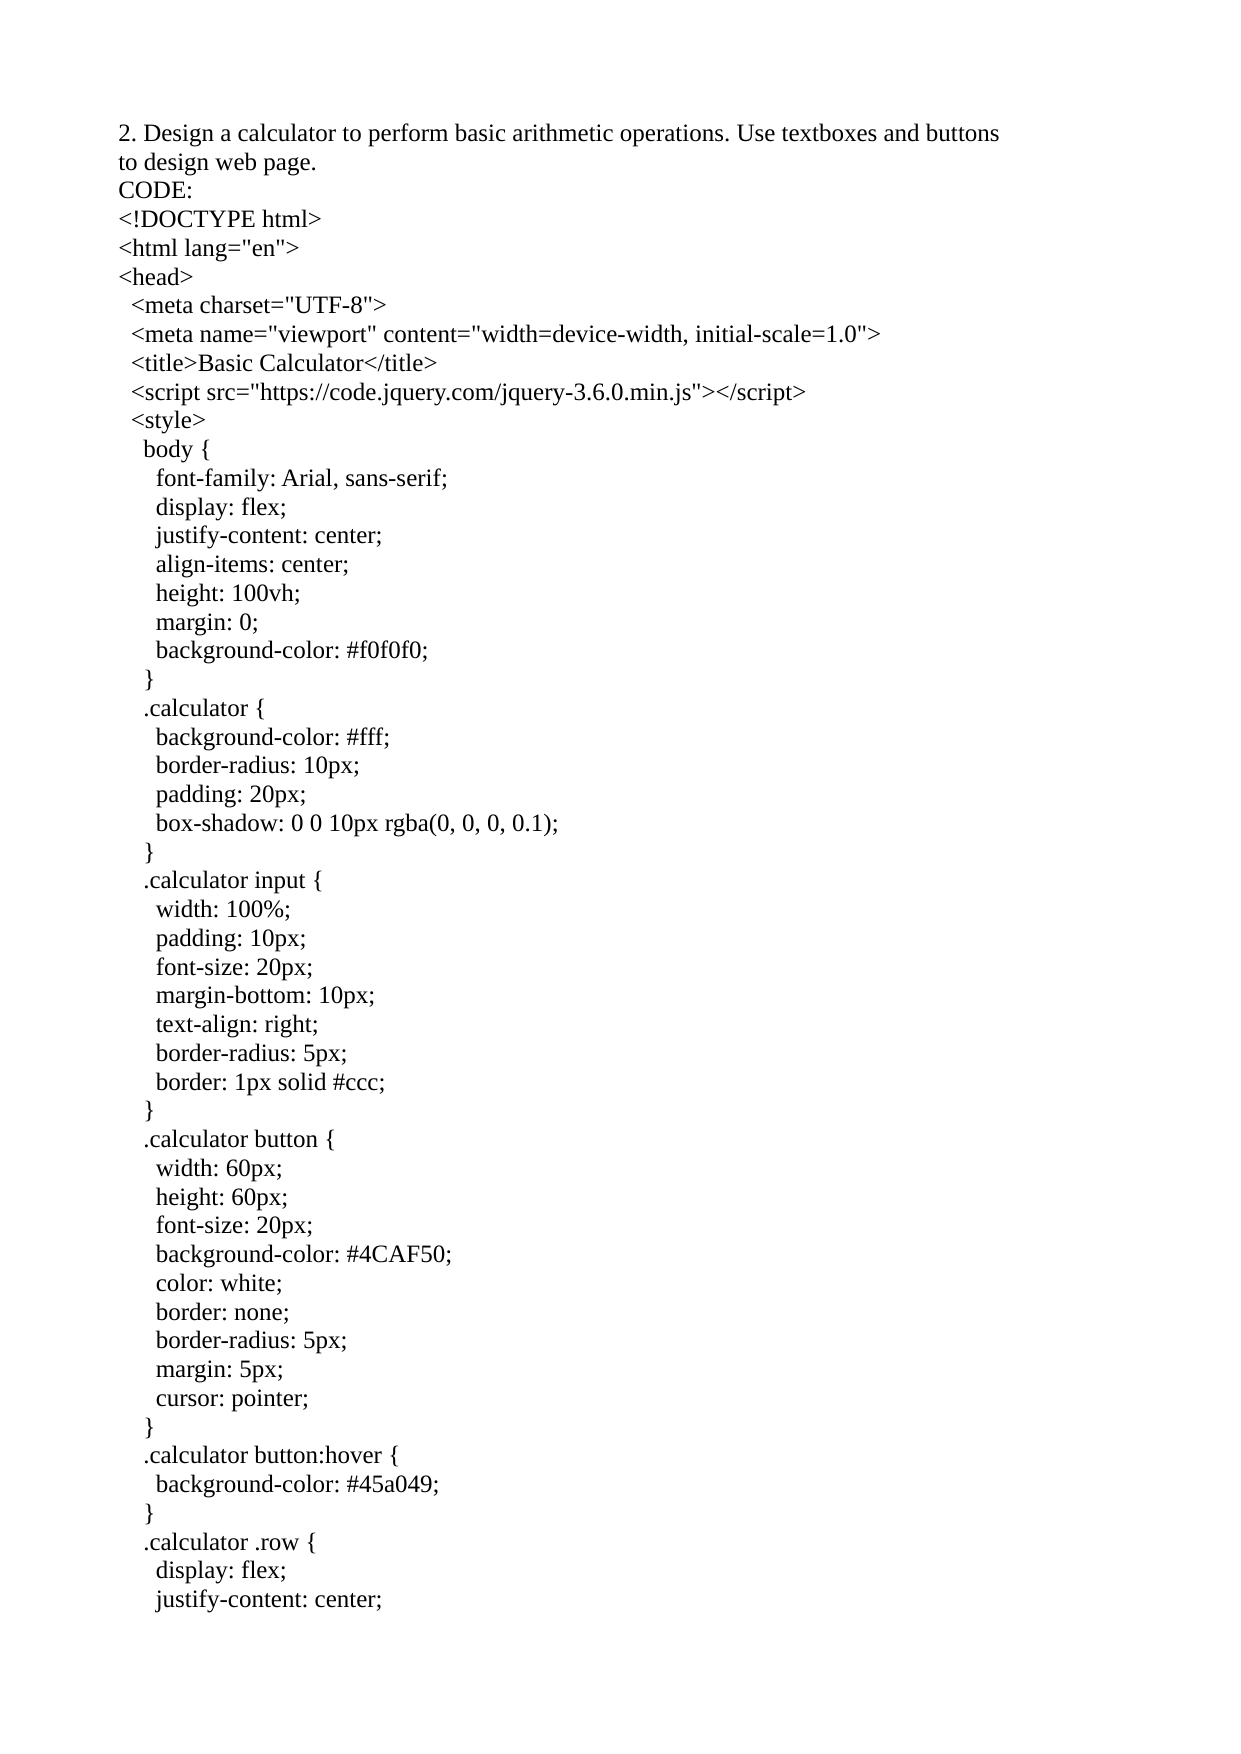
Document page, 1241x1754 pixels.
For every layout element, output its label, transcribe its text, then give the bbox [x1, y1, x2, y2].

text background-color: #45a049; [118, 1469, 1122, 1498]
text <style> [118, 406, 1122, 434]
text display: flex; [118, 1556, 1122, 1584]
text width: 60px; [118, 1153, 1122, 1182]
text border-radius: 10px; [118, 751, 1122, 779]
text padding: 10px; [118, 923, 1122, 952]
text margin-bottom: 10px; [118, 981, 1122, 1009]
text justify-content: center; [118, 1584, 1122, 1613]
text } [118, 664, 1122, 693]
text height: 60px; [118, 1182, 1122, 1211]
text .calculator button:hover { [118, 1441, 1122, 1469]
text border: 1px solid #ccc; [118, 1067, 1122, 1096]
text <head> [118, 262, 1122, 291]
text CODE: [118, 176, 1122, 204]
text width: 100%; [118, 894, 1122, 923]
text justify-content: center; [118, 521, 1122, 549]
text <meta charset="UTF-8"> [118, 291, 1122, 319]
text text-align: right; [118, 1009, 1122, 1038]
text padding: 20px; [118, 779, 1122, 808]
text border-radius: 5px; [118, 1038, 1122, 1067]
text background-color: #f0f0f0; [118, 636, 1122, 664]
text align-items: center; [118, 549, 1122, 578]
text background-color: #fff; [118, 722, 1122, 751]
text } [118, 1096, 1122, 1124]
text font-size: 20px; [118, 1211, 1122, 1239]
text .calculator { [118, 693, 1122, 722]
text } [118, 1412, 1122, 1441]
text .calculator .row { [118, 1527, 1122, 1556]
text .calculator input { [118, 866, 1122, 894]
text <meta name="viewport" content="width=device-width, initial-scale=1.0"> [118, 319, 1122, 348]
text margin: 5px; [118, 1354, 1122, 1383]
text to design web page. [118, 147, 1122, 176]
text border: none; [118, 1297, 1122, 1326]
text cursor: pointer; [118, 1383, 1122, 1412]
text } [118, 837, 1122, 866]
text border-radius: 5px; [118, 1326, 1122, 1354]
text .calculator button { [118, 1124, 1122, 1153]
text font-family: Arial, sans-serif; [118, 463, 1122, 492]
text <html lang="en"> [118, 233, 1122, 262]
text margin: 0; [118, 607, 1122, 636]
text <script src="https://code.jquery.com/jquery-3.6.0.min.js"></script> [118, 377, 1122, 406]
text height: 100vh; [118, 578, 1122, 607]
text } [118, 1498, 1122, 1527]
text background-color: #4CAF50; [118, 1239, 1122, 1268]
text <title>Basic Calculator</title> [118, 348, 1122, 377]
text 2. Design a calculator to perform basic arithmetic operations. Use textboxes and buttons [118, 118, 1122, 147]
text box-shadow: 0 0 10px rgba(0, 0, 0, 0.1); [118, 808, 1122, 837]
text body { [118, 434, 1122, 463]
text color: white; [118, 1268, 1122, 1297]
text <!DOCTYPE html> [118, 204, 1122, 233]
text display: flex; [118, 492, 1122, 521]
text font-size: 20px; [118, 952, 1122, 981]
